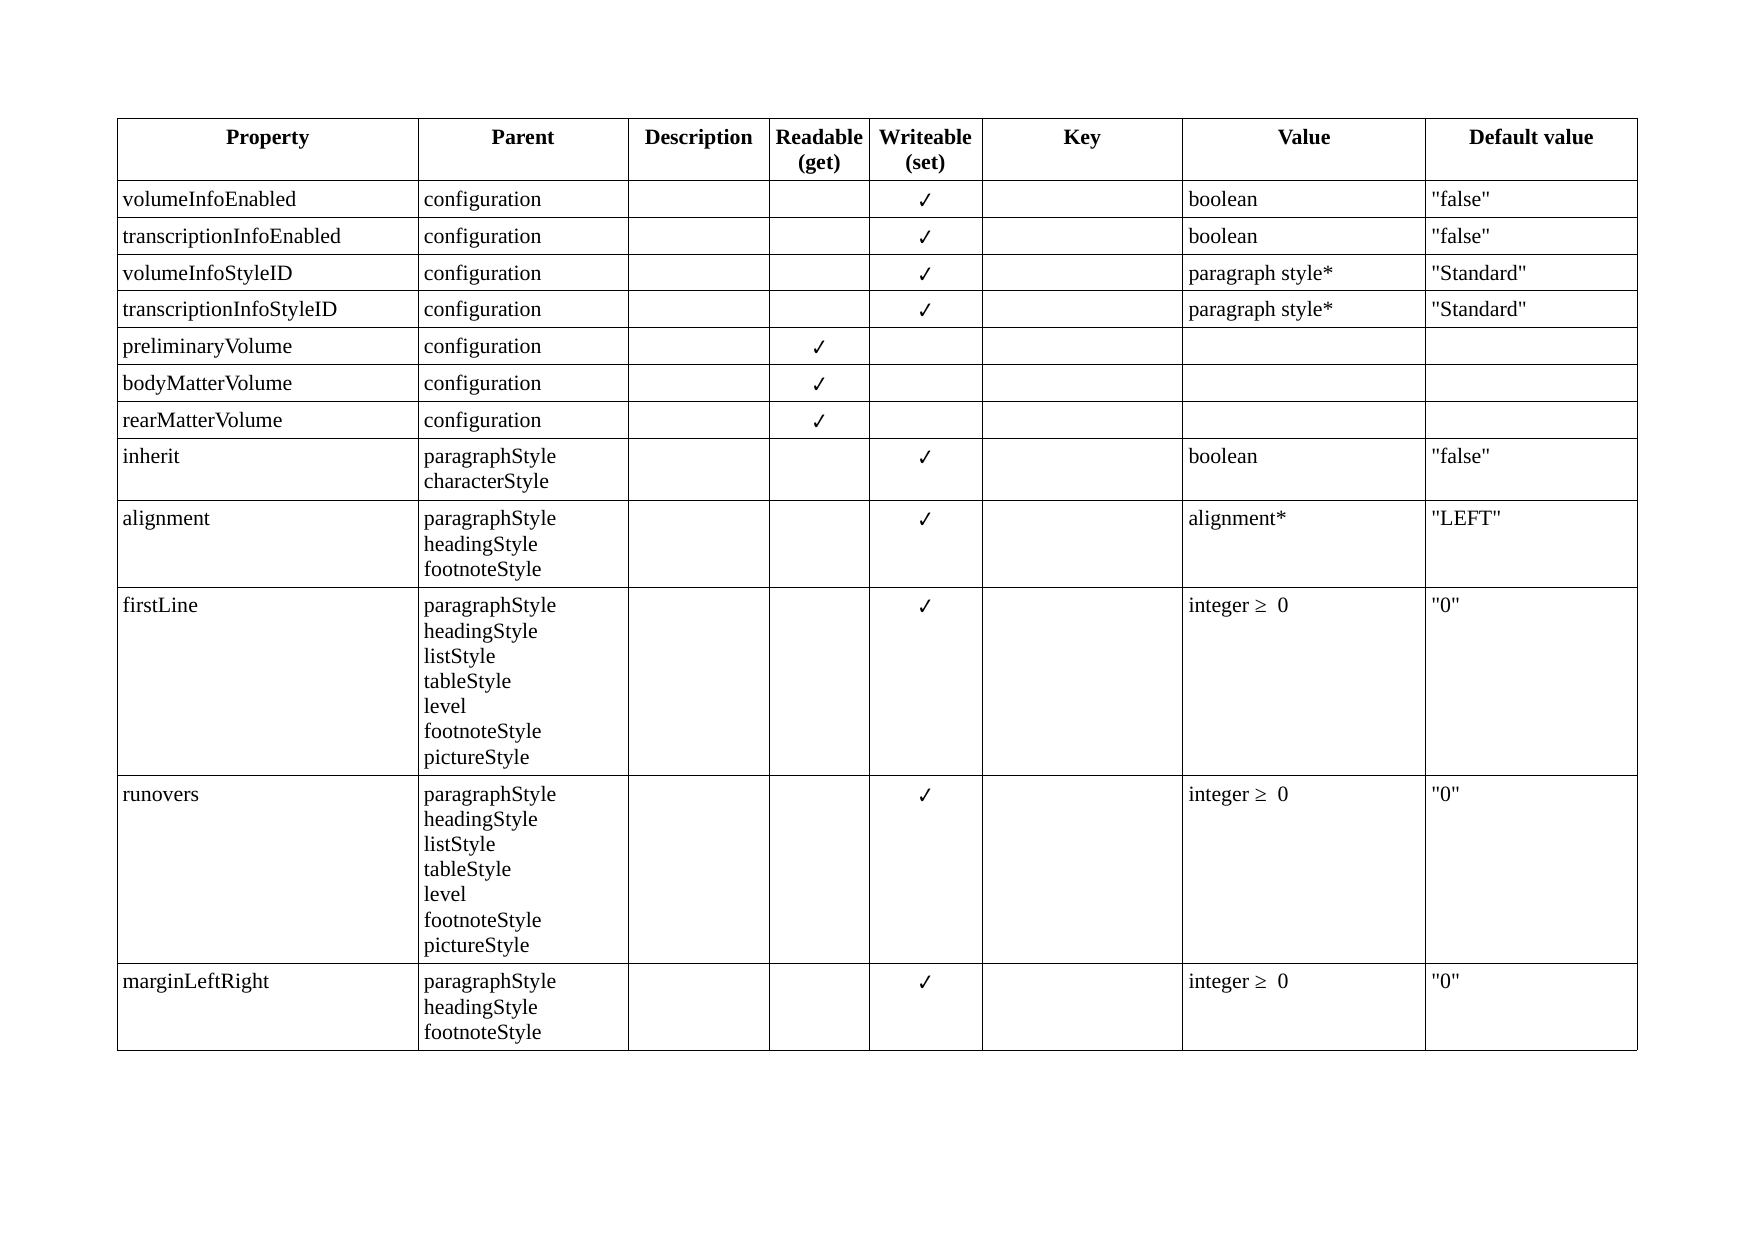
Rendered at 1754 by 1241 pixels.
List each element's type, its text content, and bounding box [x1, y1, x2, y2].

table_cell paragraph style* [1183, 291, 1425, 327]
table_header Default value [1426, 119, 1637, 180]
table_cell paragraphStyle headingStyle footnoteStyle [419, 964, 628, 1050]
table_cell "Standard" [1426, 291, 1637, 327]
table_cell [629, 439, 769, 499]
table_cell [629, 776, 769, 963]
table_cell [629, 588, 769, 775]
table_cell configuration [419, 255, 628, 290]
table_cell ✔ [870, 291, 982, 327]
table_cell ✔ [870, 776, 982, 963]
table_cell [983, 181, 1182, 217]
table_cell [770, 218, 869, 254]
table_cell [1183, 402, 1425, 437]
table_cell [983, 501, 1182, 587]
table_cell integer ≥ 0 [1183, 964, 1425, 1050]
table_cell configuration [419, 181, 628, 217]
table_cell boolean [1183, 218, 1425, 254]
table_header Key [983, 119, 1182, 180]
table_cell [629, 402, 769, 437]
table_cell boolean [1183, 181, 1425, 217]
table_cell configuration [419, 218, 628, 254]
table_header Writeable (set) [870, 119, 982, 180]
table_cell "false" [1426, 439, 1637, 499]
table_cell bodyMatterVolume [118, 365, 418, 401]
table_cell inherit [118, 439, 418, 499]
table_cell [770, 776, 869, 963]
table_cell alignment [118, 501, 418, 587]
table_cell integer ≥ 0 [1183, 776, 1425, 963]
table_cell [983, 402, 1182, 437]
table_cell paragraphStyle headingStyle footnoteStyle [419, 501, 628, 587]
table_cell paragraphStyle headingStyle listStyle tableStyle level footnoteStyle pictureStyle [419, 776, 628, 963]
table_header Description [629, 119, 769, 180]
table_cell "0" [1426, 588, 1637, 775]
table_cell preliminaryVolume [118, 328, 418, 364]
table_cell [629, 255, 769, 290]
table_cell configuration [419, 291, 628, 327]
table_cell [983, 328, 1182, 364]
table_cell [983, 439, 1182, 499]
table_cell [983, 964, 1182, 1050]
table_cell transcriptionInfoEnabled [118, 218, 418, 254]
table_cell ✔ [770, 328, 869, 364]
table_cell volumeInfoStyleID [118, 255, 418, 290]
table_cell [983, 365, 1182, 401]
table_cell [983, 255, 1182, 290]
table_cell [629, 328, 769, 364]
table_cell ✔ [770, 402, 869, 437]
table_cell [629, 365, 769, 401]
table_cell [629, 291, 769, 327]
table_cell [770, 439, 869, 499]
table_cell boolean [1183, 439, 1425, 499]
table_cell [629, 964, 769, 1050]
table_cell "0" [1426, 964, 1637, 1050]
table_cell [870, 365, 982, 401]
table_cell [983, 588, 1182, 775]
table_header Readable (get) [770, 119, 869, 180]
table_cell [770, 588, 869, 775]
table_cell [1426, 328, 1637, 364]
table_cell ✔ [870, 501, 982, 587]
table_cell paragraph style* [1183, 255, 1425, 290]
table_cell paragraphStyle headingStyle listStyle tableStyle level footnoteStyle pictureStyle [419, 588, 628, 775]
table_cell [770, 181, 869, 217]
table_cell ✔ [870, 964, 982, 1050]
table_cell ✔ [870, 255, 982, 290]
table_header Parent [419, 119, 628, 180]
table_cell [983, 776, 1182, 963]
table_cell "Standard" [1426, 255, 1637, 290]
table_cell [870, 402, 982, 437]
table_cell [629, 501, 769, 587]
table_cell ✔ [870, 218, 982, 254]
table_cell configuration [419, 328, 628, 364]
table_cell marginLeftRight [118, 964, 418, 1050]
table_cell ✔ [770, 365, 869, 401]
table_cell integer ≥ 0 [1183, 588, 1425, 775]
table_cell [983, 291, 1182, 327]
table_header Property [118, 119, 418, 180]
table_cell [770, 291, 869, 327]
table_cell paragraphStyle characterStyle [419, 439, 628, 499]
table_cell [629, 181, 769, 217]
table_cell ✔ [870, 439, 982, 499]
table_cell rearMatterVolume [118, 402, 418, 437]
table_cell configuration [419, 402, 628, 437]
table_cell [870, 328, 982, 364]
table_cell firstLine [118, 588, 418, 775]
table_cell "false" [1426, 181, 1637, 217]
table_cell [770, 964, 869, 1050]
table_cell [1426, 402, 1637, 437]
table_header Value [1183, 119, 1425, 180]
table_cell [629, 218, 769, 254]
table_cell [770, 255, 869, 290]
table_cell [1183, 365, 1425, 401]
table_cell transcriptionInfoStyleID [118, 291, 418, 327]
table_cell volumeInfoEnabled [118, 181, 418, 217]
table_cell "false" [1426, 218, 1637, 254]
table_cell [983, 218, 1182, 254]
table_cell "0" [1426, 776, 1637, 963]
table_cell ✔ [870, 181, 982, 217]
table_cell [770, 501, 869, 587]
table_cell runovers [118, 776, 418, 963]
table_cell alignment* [1183, 501, 1425, 587]
table_cell configuration [419, 365, 628, 401]
table_cell ✔ [870, 588, 982, 775]
table_cell "LEFT" [1426, 501, 1637, 587]
table_cell [1183, 328, 1425, 364]
table_cell [1426, 365, 1637, 401]
